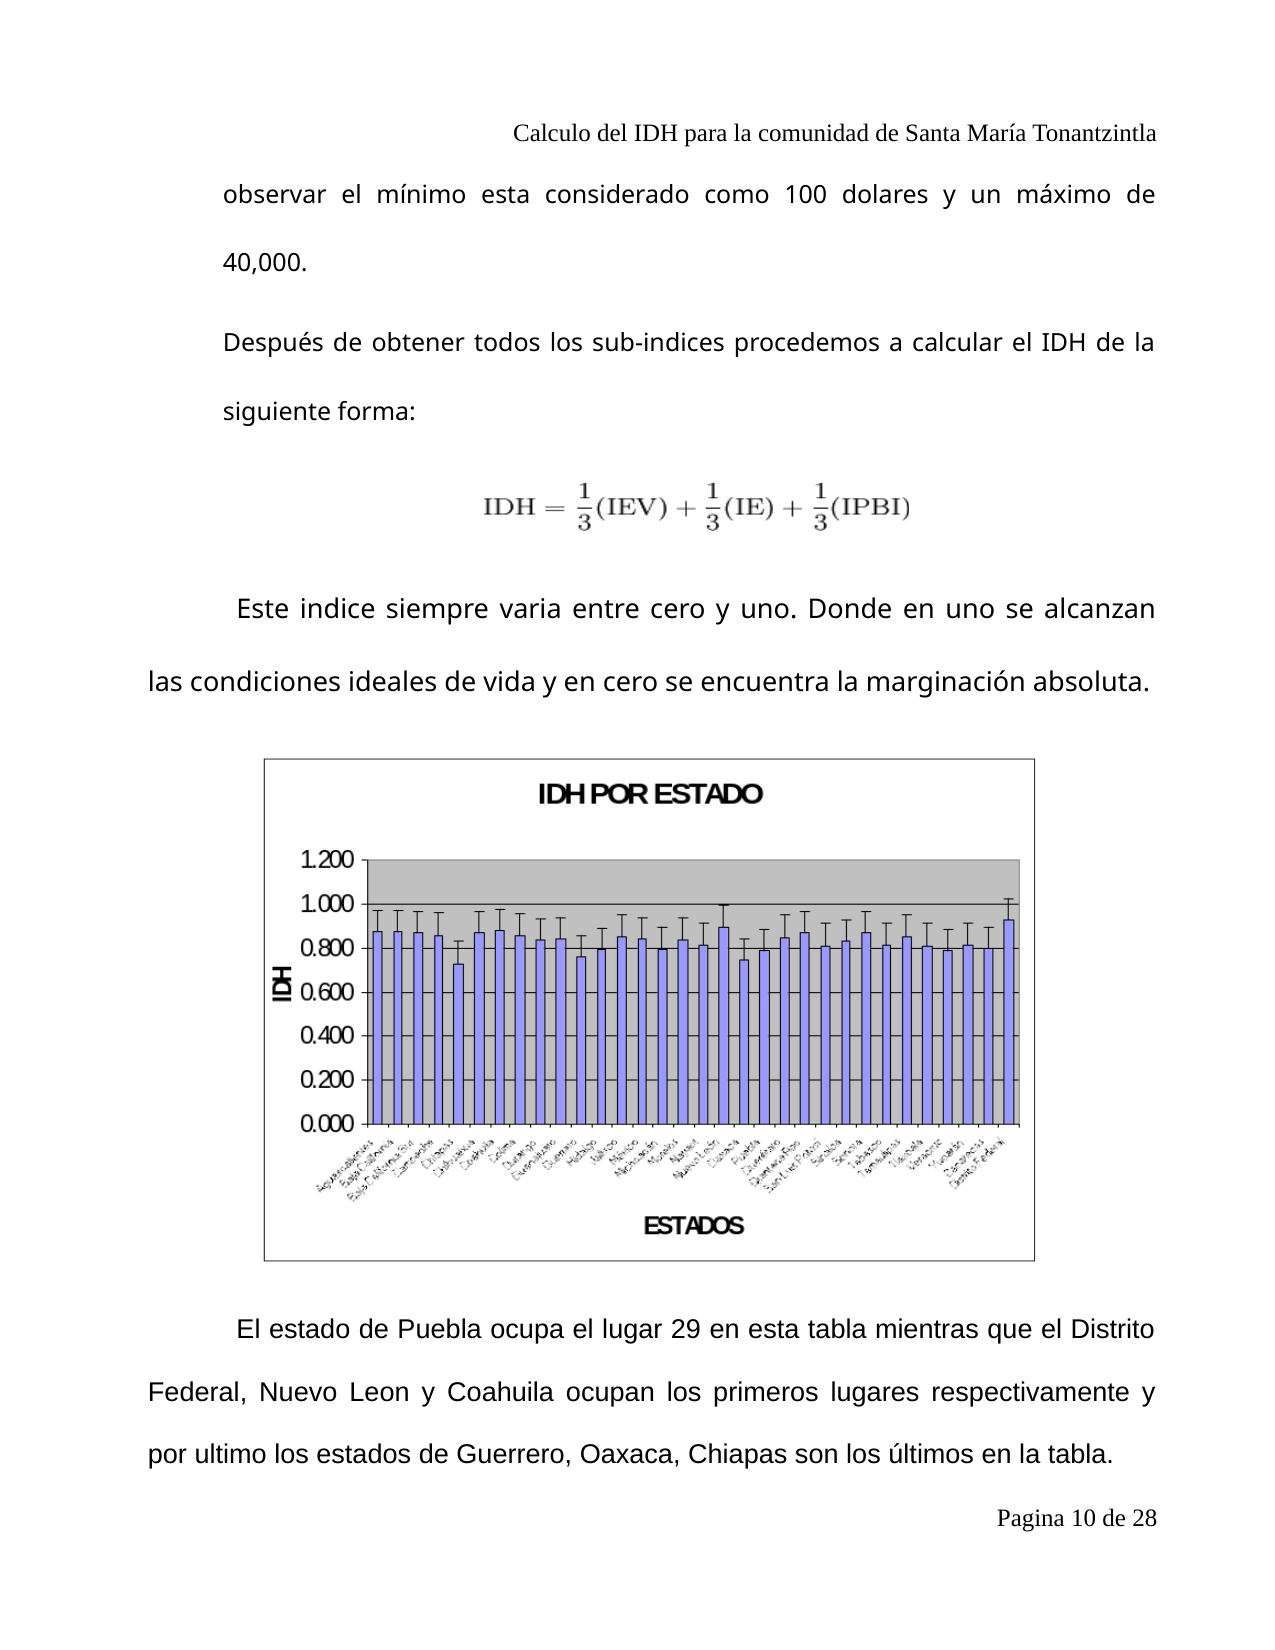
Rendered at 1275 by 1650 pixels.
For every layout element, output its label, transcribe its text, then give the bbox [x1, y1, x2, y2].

text Este indice siempre varia entre cero y uno. Donde en uno se alcanzan las condiciones ideales de vida y en cero se encuentra la marginación absoluta. [148, 589, 1157, 700]
text Después de obtener todos los sub-indices procedemos a calcular el IDH de la siguiente forma: [223, 325, 1157, 427]
picture [483, 482, 909, 531]
text observar el mínimo esta considerado como 100 dolares y un máximo de 40,000. [223, 176, 1157, 278]
text El estado de Puebla ocupa el lugar 29 en esta tabla mientras que el Distrito Federal, Nuevo Leon y Coahuila ocupan los primeros lugares respectivamente y por ultimo los estados de Guerrero, Oaxaca, Chiapas son los últimos en la tabla. [148, 1313, 1157, 1470]
